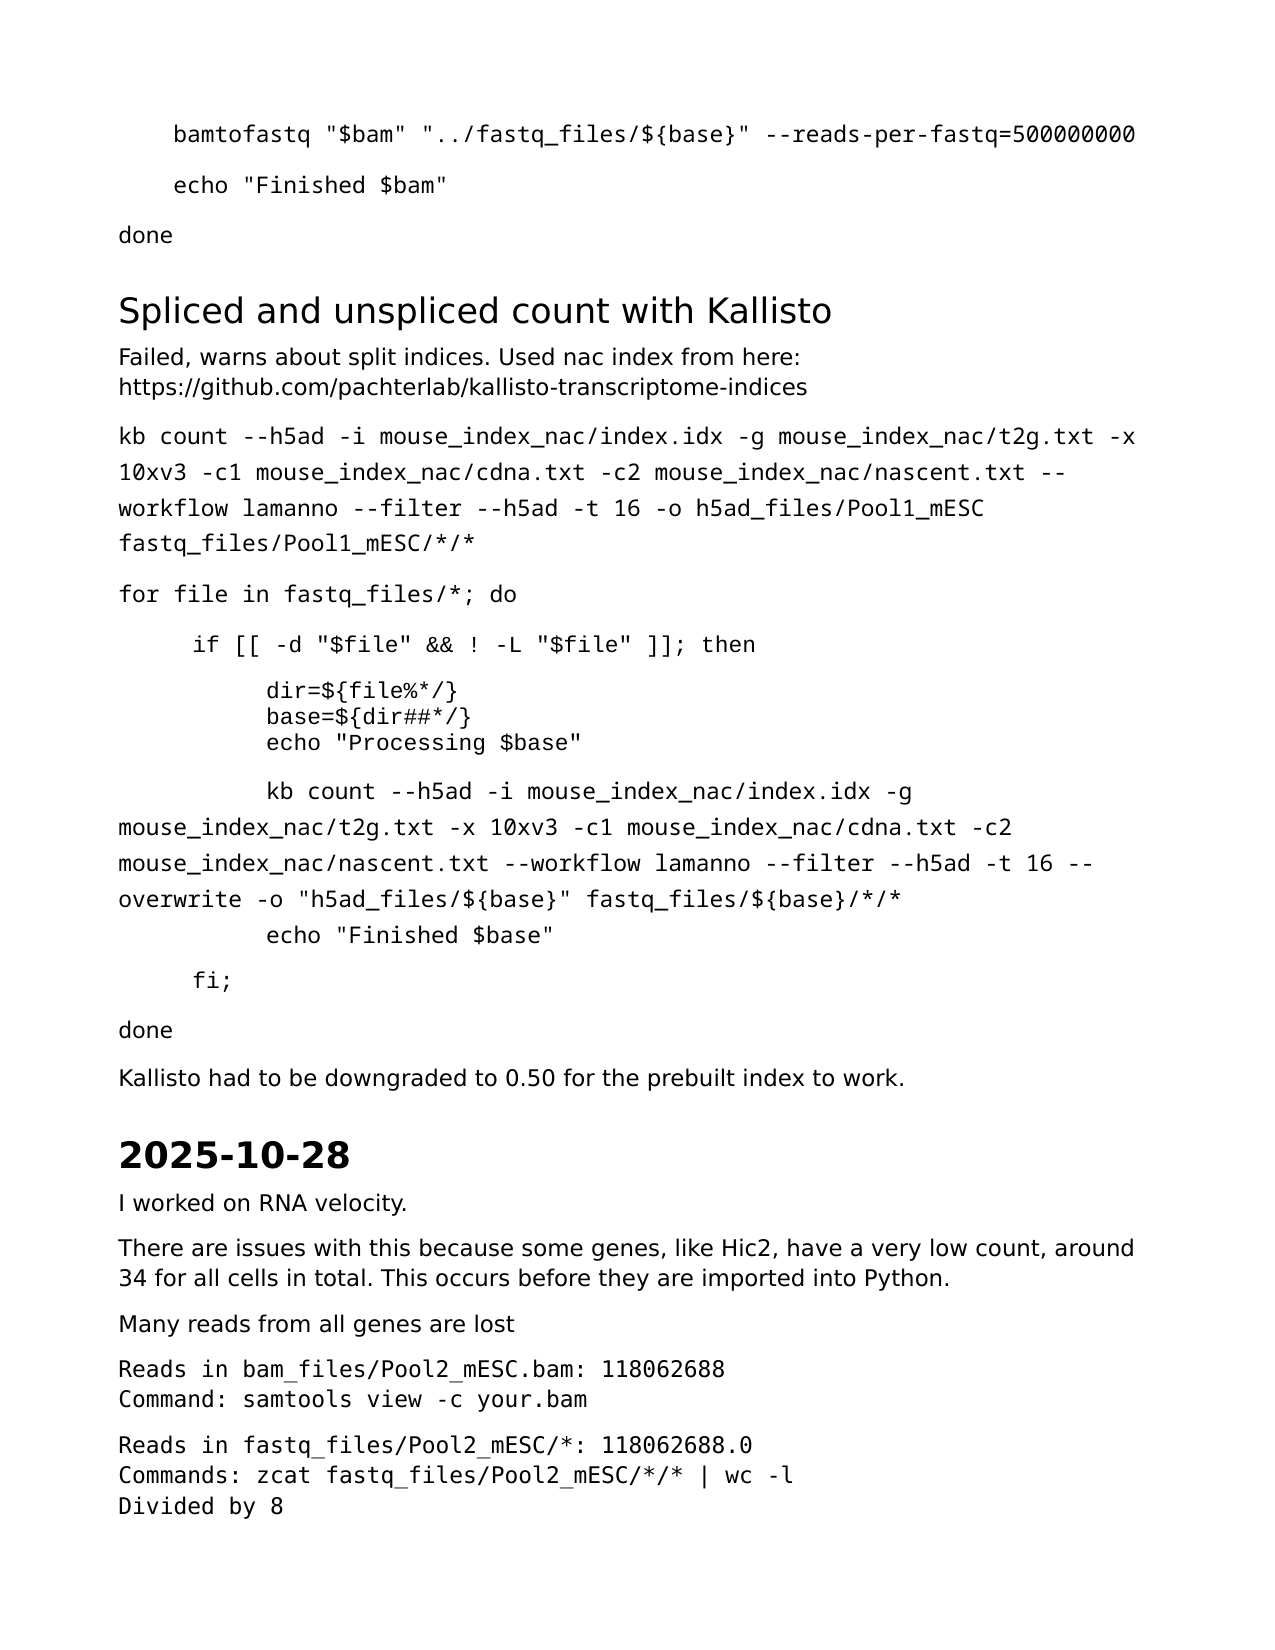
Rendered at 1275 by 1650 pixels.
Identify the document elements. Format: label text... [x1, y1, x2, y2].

subtitle Spliced and unspliced count with Kallisto [118, 291, 1157, 331]
text Failed, warns about split indices. Used nac index from here: https://github.com/pachterlab/kallisto-transcriptome-indices [118, 344, 1157, 401]
text bamtofastq "$bam" "../fastq_files/${base}" --reads-per-fastq=500000000 [118, 118, 1157, 149]
text fi; [118, 970, 1157, 996]
text I worked on RNA velocity. [118, 1190, 1157, 1216]
text Kallisto had to be downgraded to 0.50 for the prebuilt index to work. [118, 1065, 1157, 1091]
text for file in fastq_files/*; do [118, 578, 1157, 609]
text done [118, 1014, 1157, 1045]
text echo "Processing $base" [118, 731, 1157, 757]
text if [[ -d "$file" && ! -L "$file" ]]; then [118, 628, 1157, 660]
text kb count --h5ad -i mouse_index_nac/index.idx -g mouse_index_nac/t2g.txt -x 10xv3 -c1 mouse_index_nac/cdna.txt -c2 mouse_index_nac/nascent.txt --workflow lamanno --filter --h5ad -t 16 --overwrite -o "h5ad_files/${base}" fastq_files/${base}/*/* echo "Finished $base" [118, 775, 1157, 951]
text Many reads from all genes are lost [118, 1311, 1157, 1337]
text Reads in fastq_files/Pool2_mESC/*: 118062688.0 Commands: zcat fastq_files/Pool2_mESC/*/* | wc -l Divided by 8 [118, 1432, 1157, 1520]
text base=${dir##*/} [118, 705, 1157, 731]
text dir=${file%*/} [118, 679, 1157, 705]
text Reads in bam_files/Pool2_mESC.bam: 118062688 Command: samtools view -c your.bam [118, 1356, 1157, 1413]
text There are issues with this because some genes, like Hic2, have a very low count, around 34 for all cells in total. This occurs before they are imported into Python. [118, 1235, 1157, 1292]
text done [118, 219, 1157, 250]
subtitle 2025-10-28 [118, 1135, 1157, 1177]
text kb count --h5ad -i mouse_index_nac/index.idx -g mouse_index_nac/t2g.txt -x 10xv3 -c1 mouse_index_nac/cdna.txt -c2 mouse_index_nac/nascent.txt --workflow lamanno --filter --h5ad -t 16 -o h5ad_files/Pool1_mESC fastq_files/Pool1_mESC/*/* [118, 419, 1157, 559]
text echo "Finished $bam" [118, 169, 1157, 200]
